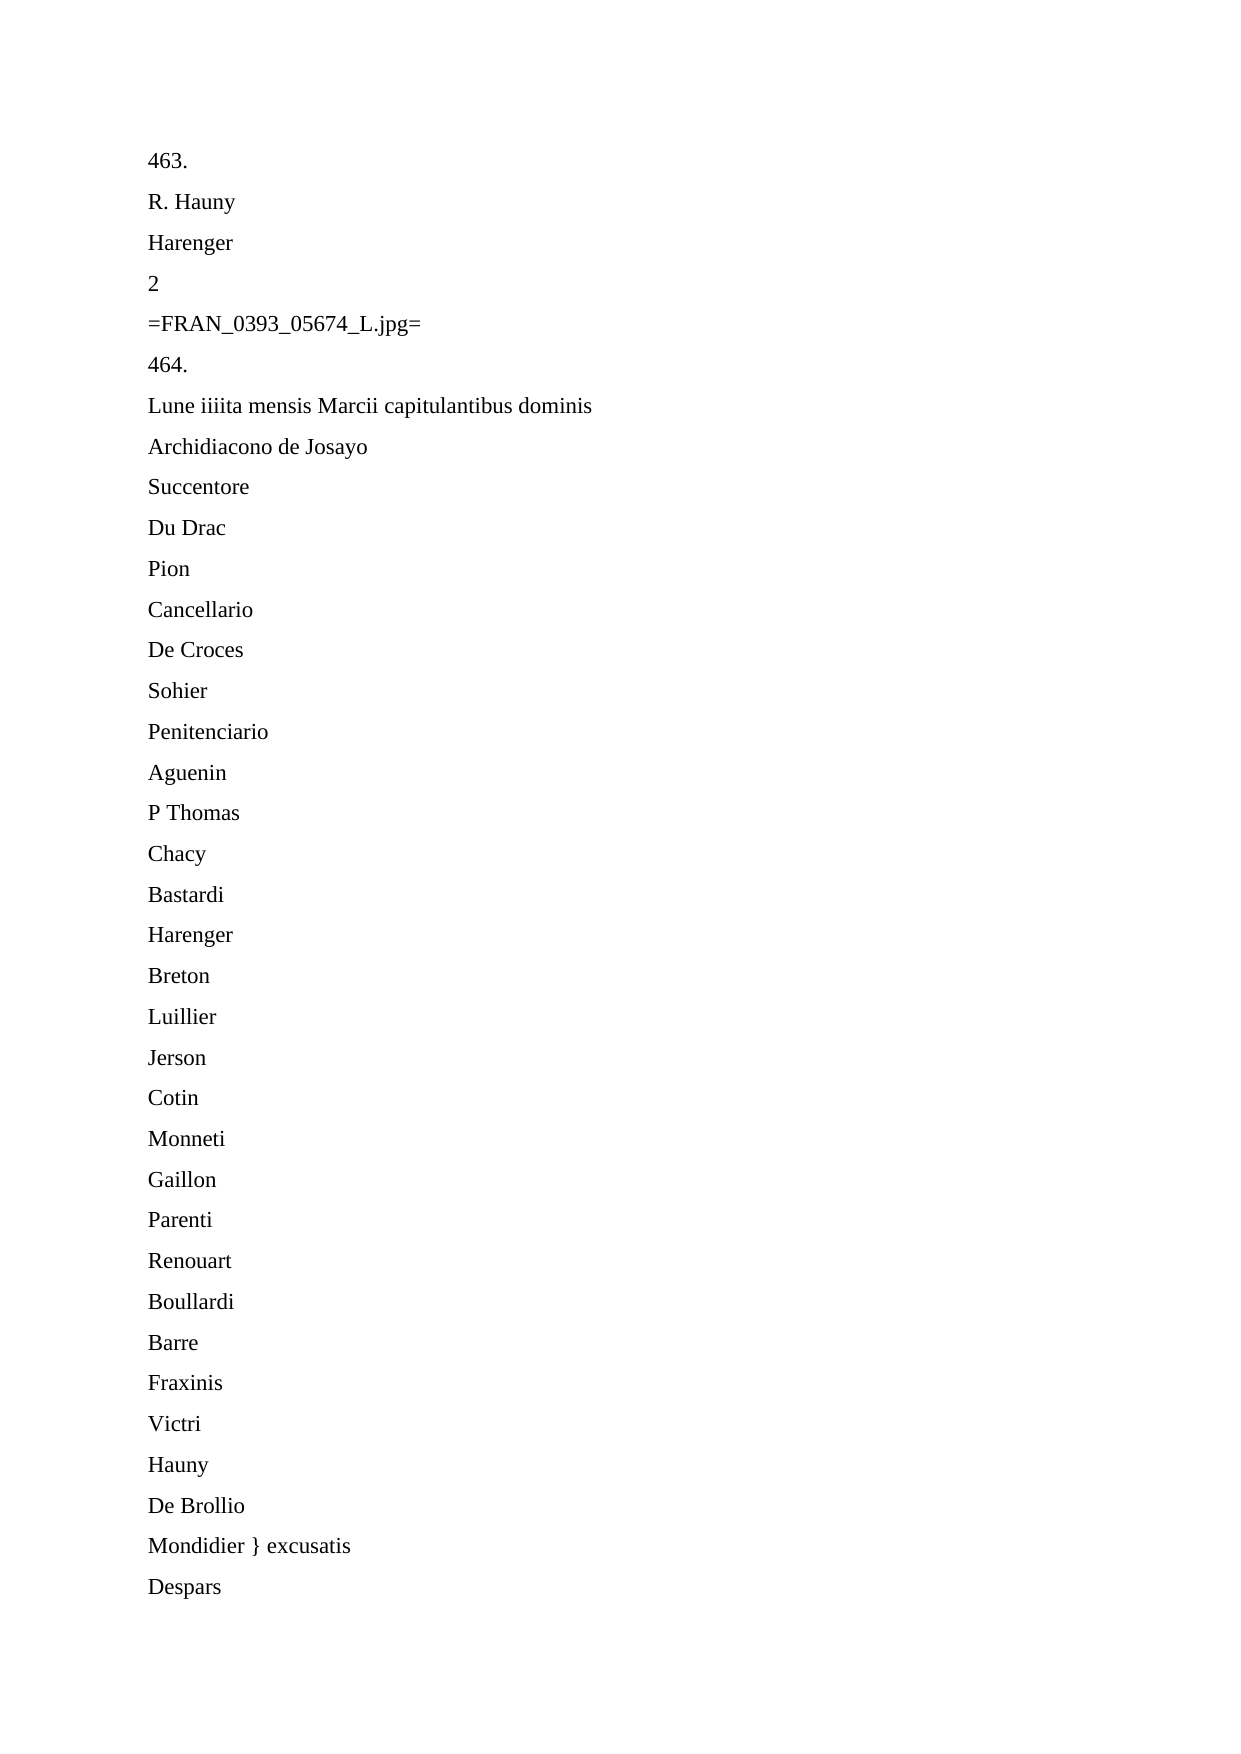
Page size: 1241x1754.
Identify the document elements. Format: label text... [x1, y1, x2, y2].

text 464. [148, 351, 1093, 378]
text P Thomas [148, 799, 1093, 826]
text Du Drac [148, 514, 1093, 541]
text Harenger [148, 921, 1093, 948]
text Fraxinis [148, 1369, 1093, 1396]
text Archidiacono de Josayo [148, 433, 1093, 459]
text De Croces [148, 636, 1093, 663]
text R. Hauny [148, 188, 1093, 215]
text 463. [148, 148, 1093, 174]
text Chacy [148, 840, 1093, 866]
text Despars [148, 1573, 1093, 1599]
text Pion [148, 555, 1093, 581]
text Jerson [148, 1044, 1093, 1070]
text Renouart [148, 1247, 1093, 1274]
text Hauny [148, 1451, 1093, 1477]
text Boullardi [148, 1288, 1093, 1314]
text Cancellario [148, 596, 1093, 622]
text De Brollio [148, 1492, 1093, 1518]
text Breton [148, 962, 1093, 988]
text Aguenin [148, 758, 1093, 785]
text Lune iiiita mensis Marcii capitulantibus dominis [148, 392, 1093, 418]
text Penitenciario [148, 718, 1093, 744]
text Luillier [148, 1003, 1093, 1029]
text Victri [148, 1410, 1093, 1437]
text Monneti [148, 1125, 1093, 1151]
text =FRAN_0393_05674_L.jpg= [148, 311, 1093, 337]
text Bastardi [148, 881, 1093, 907]
text 2 [148, 270, 1093, 296]
text Mondidier } excusatis [148, 1532, 1093, 1559]
text Parenti [148, 1207, 1093, 1233]
text Succentore [148, 473, 1093, 500]
text Gaillon [148, 1166, 1093, 1192]
text Barre [148, 1329, 1093, 1355]
text Cotin [148, 1084, 1093, 1111]
text Harenger [148, 229, 1093, 255]
text Sohier [148, 677, 1093, 703]
